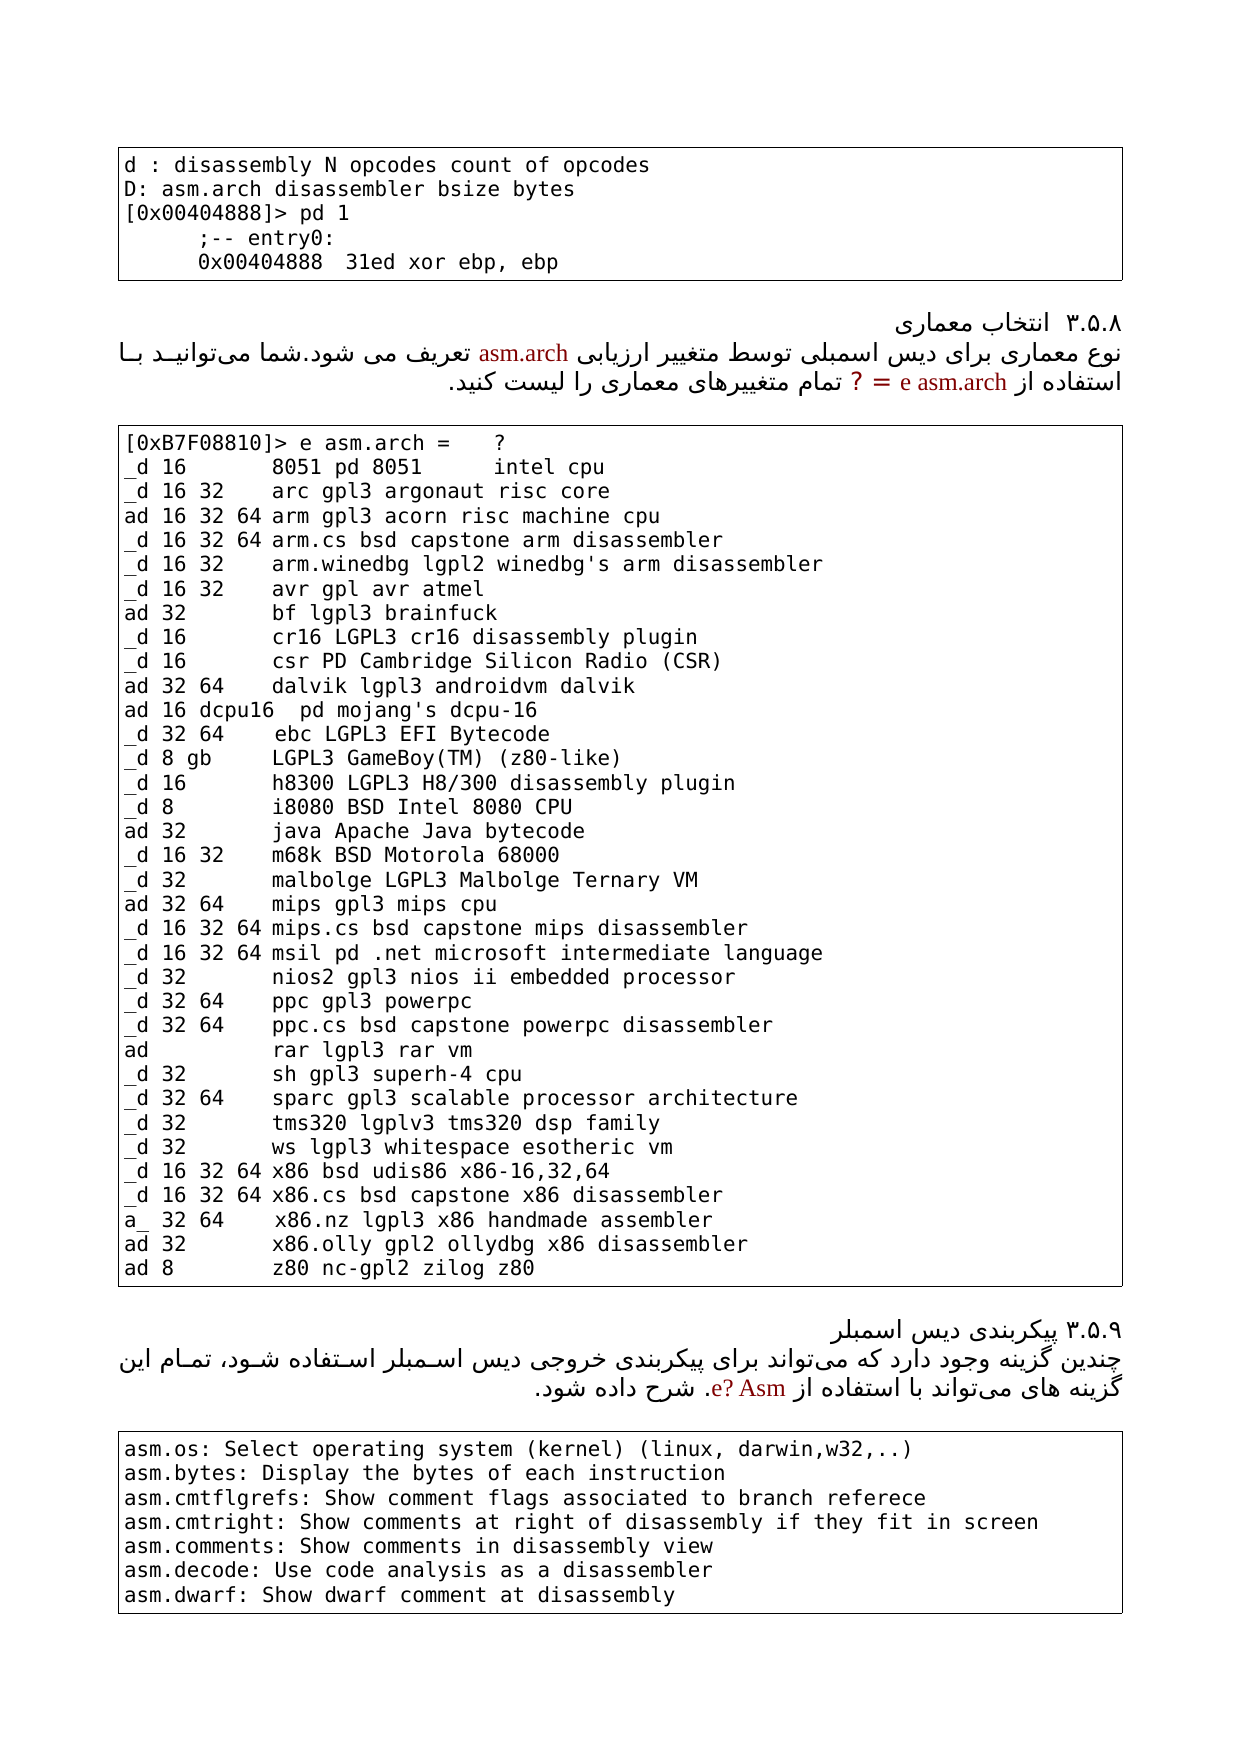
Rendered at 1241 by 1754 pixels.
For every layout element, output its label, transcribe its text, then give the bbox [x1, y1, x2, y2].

table_header d : disassembly N opcodes count of opcodes D: asm.arch disassembler bsize bytes [0x00404888]> pd 1 ;-- entry0: 0x00404888 31ed xor ebp, ebp [119, 148, 1122, 280]
table_header [0xB7F08810]> e asm.arch = ? _d 16 8051 pd 8051 intel cpu _d 16 32 arc gpl3 argonaut risc core ad 16 32 64 arm gpl3 acorn risc machine cpu _d 16 32 64 arm.cs bsd capstone arm disassembler _d 16 32 arm.winedbg lgpl2 winedbg's arm disassembler _d 16 32 avr gpl avr atmel ad 32 bf lgpl3 brainfuck _d 16 cr16 LGPL3 cr16 disassembly plugin _d 16 csr PD Cambridge Silicon Radio (CSR) ad 32 64 dalvik lgpl3 androidvm dalvik ad 16 dcpu16 pd mojang's dcpu-16 _d 32 64 ebc LGPL3 EFI Bytecode _d 8 gb LGPL3 GameBoy(TM) (z80-like) _d 16 h8300 LGPL3 H8/300 disassembly plugin _d 8 i8080 BSD Intel 8080 CPU ad 32 java Apache Java bytecode _d 16 32 m68k BSD Motorola 68000 _d 32 malbolge LGPL3 Malbolge Ternary VM ad 32 64 mips gpl3 mips cpu _d 16 32 64 mips.cs bsd capstone mips disassembler _d 16 32 64 msil pd .net microsoft intermediate language _d 32 nios2 gpl3 nios ii embedded processor _d 32 64 ppc gpl3 powerpc _d 32 64 ppc.cs bsd capstone powerpc disassembler ad rar lgpl3 rar vm _d 32 sh gpl3 superh-4 cpu _d 32 64 sparc gpl3 scalable processor architecture _d 32 tms320 lgplv3 tms320 dsp family _d 32 ws lgpl3 whitespace esotheric vm _d 16 32 64 x86 bsd udis86 x86-16,32,64 _d 16 32 64 x86.cs bsd capstone x86 disassembler a_ 32 64 x86.nz lgpl3 x86 handmade assembler ad 32 x86.olly gpl2 ollydbg x86 disassembler ad 8 z80 nc-gpl2 zilog z80 [119, 426, 1122, 1286]
text چندین گزینه وجود دارد که می‌تواند برای پیکربندی خروجی دیس اسمبلر استفاده شود، تمام این گزینه های می‌تواند با استفاده از e? Asm. شرح داده شود. [118, 1344, 1122, 1403]
table_header asm.os: Select operating system (kernel) (linux, darwin,w32,..) asm.bytes: Display the bytes of each instruction asm.cmtflgrefs: Show comment flags associated to branch referece asm.cmtright: Show comments at right of disassembly if they fit in screen asm.comments: Show comments in disassembly view asm.decode: Use code analysis as a disassembler asm.dwarf: Show dwarf comment at disassembly [119, 1432, 1122, 1613]
text ۳.۵.۹ پیکربندی دیس اسمبلر [118, 1315, 1122, 1344]
text نوع معماری برای دیس اسمبلی توسط متغییر ارزیابی asm.arch تعریف می شود.شما می‌توانید با استفاده از e asm.arch = ? تمام متغییرهای معماری را لیست کنید. [118, 338, 1122, 396]
text ۳.۵.۸ انتخاب معماری [118, 309, 1122, 338]
